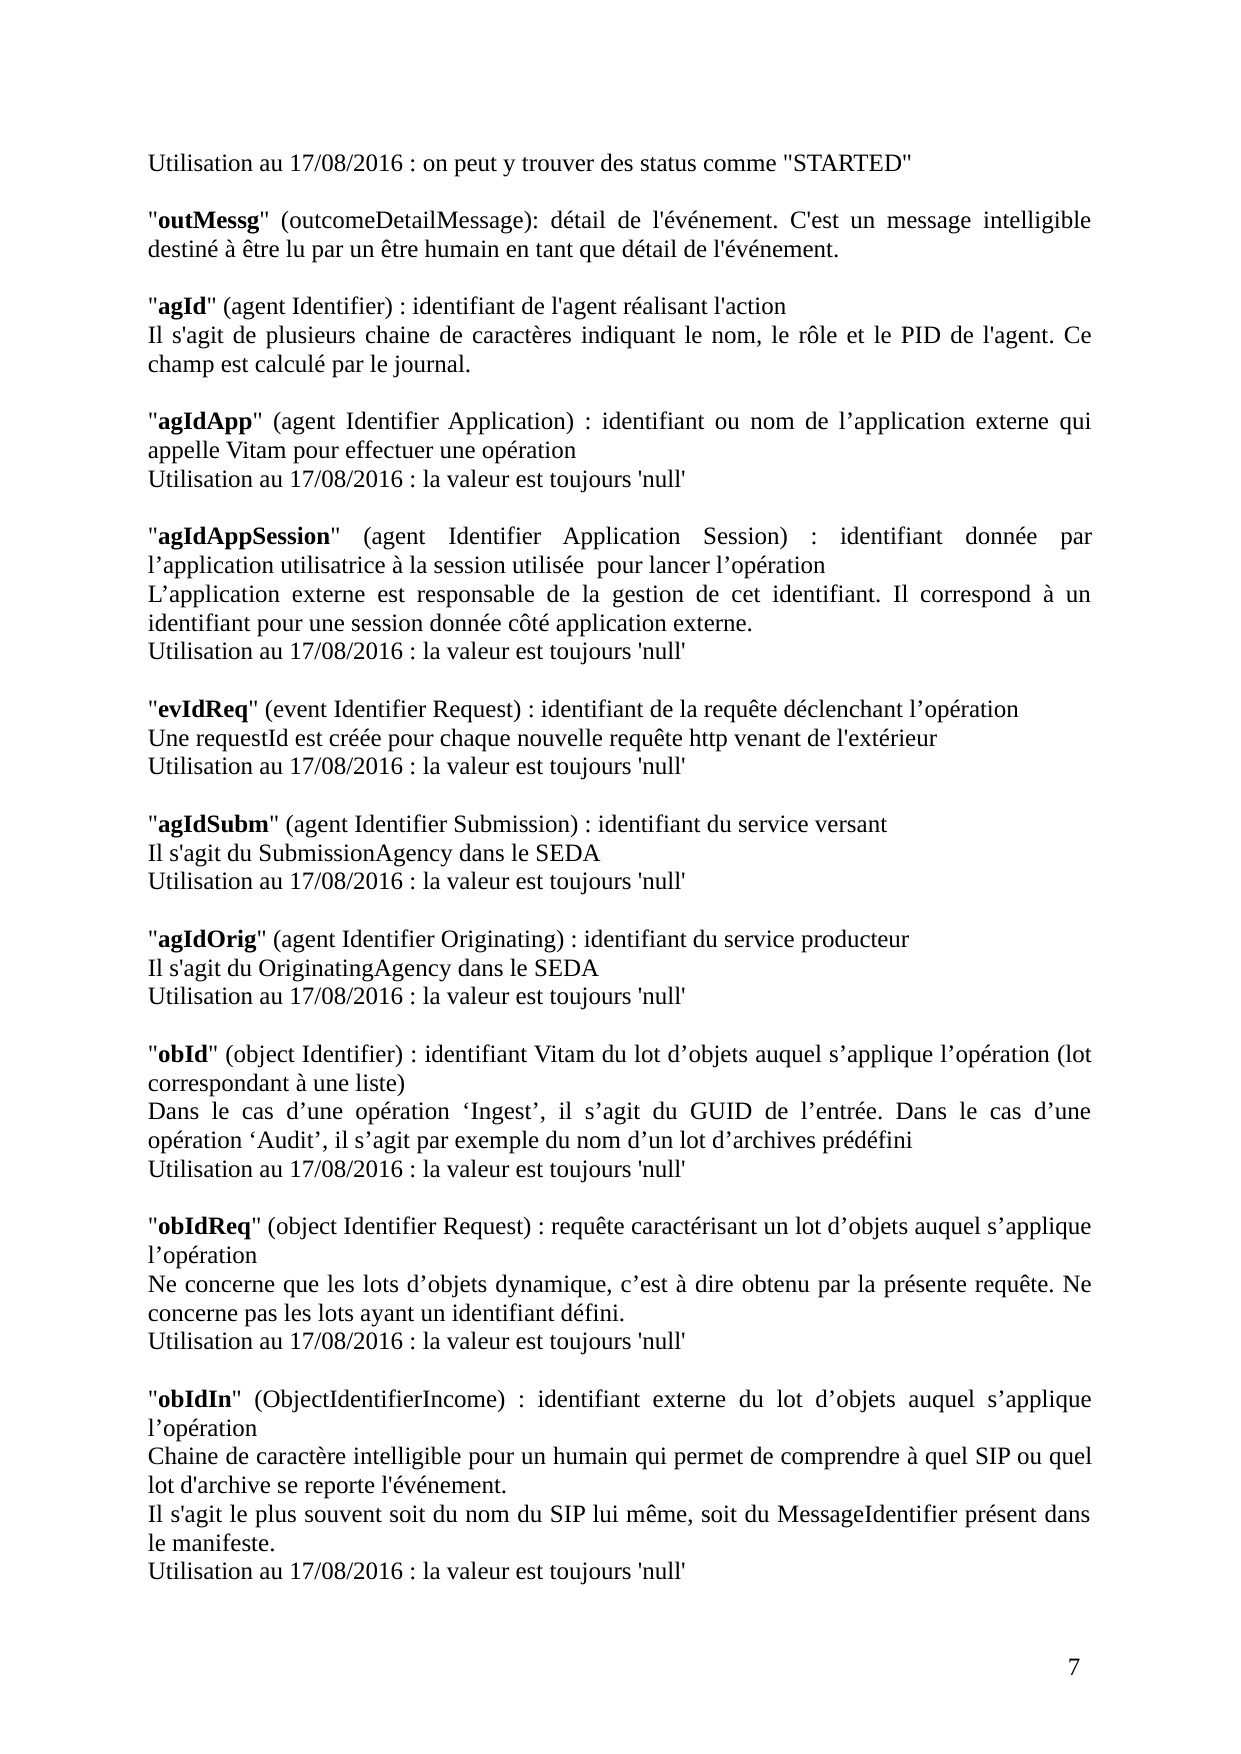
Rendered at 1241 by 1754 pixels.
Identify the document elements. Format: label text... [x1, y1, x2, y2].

text Il s'agit du SubmissionAgency dans le SEDA [148, 838, 1093, 866]
text "agIdOrig" (agent Identifier Originating) : identifiant du service producteur [148, 924, 1093, 953]
text Utilisation au 17/08/2016 : la valeur est toujours 'null' [148, 1326, 1093, 1355]
text Utilisation au 17/08/2016 : la valeur est toujours 'null' [148, 464, 1093, 493]
text "outMessg" (outcomeDetailMessage): détail de l'événement. C'est un message intelligible destiné à être lu par un être humain en tant que détail de l'événement. [148, 205, 1093, 263]
text Il s'agit le plus souvent soit du nom du SIP lui même, soit du MessageIdentifier présent dans le manifeste. [148, 1499, 1093, 1556]
text "evIdReq" (event Identifier Request) : identifiant de la requête déclenchant l’opération [148, 694, 1093, 723]
text "agIdAppSession" (agent Identifier Application Session) : identifiant donnée par l’application utilisatrice à la session utilisée pour lancer l’opération [148, 521, 1093, 579]
text Il s'agit de plusieurs chaine de caractères indiquant le nom, le rôle et le PID de l'agent. Ce champ est calculé par le journal. [148, 320, 1093, 378]
text "obIdIn" (ObjectIdentifierIncome) : identifiant externe du lot d’objets auquel s’applique l’opération [148, 1384, 1093, 1441]
text Utilisation au 17/08/2016 : la valeur est toujours 'null' [148, 866, 1093, 895]
text Utilisation au 17/08/2016 : on peut y trouver des status comme "STARTED" [148, 148, 1093, 176]
text Chaine de caractère intelligible pour un humain qui permet de comprendre à quel SIP ou quel lot d'archive se reporte l'événement. [148, 1441, 1093, 1499]
text Utilisation au 17/08/2016 : la valeur est toujours 'null' [148, 751, 1093, 780]
text "agIdSubm" (agent Identifier Submission) : identifiant du service versant [148, 809, 1093, 838]
text "obId" (object Identifier) : identifiant Vitam du lot d’objets auquel s’applique l’opération (lot correspondant à une liste) [148, 1039, 1093, 1096]
text "agIdApp" (agent Identifier Application) : identifiant ou nom de l’application externe qui appelle Vitam pour effectuer une opération [148, 406, 1093, 464]
text Utilisation au 17/08/2016 : la valeur est toujours 'null' [148, 636, 1093, 665]
text Ne concerne que les lots d’objets dynamique, c’est à dire obtenu par la présente requête. Ne concerne pas les lots ayant un identifiant défini. [148, 1269, 1093, 1326]
text L’application externe est responsable de la gestion de cet identifiant. Il correspond à un identifiant pour une session donnée côté application externe. [148, 579, 1093, 636]
text Utilisation au 17/08/2016 : la valeur est toujours 'null' [148, 1556, 1093, 1585]
text Une requestId est créée pour chaque nouvelle requête http venant de l'extérieur [148, 723, 1093, 751]
text "obIdReq" (object Identifier Request) : requête caractérisant un lot d’objets auquel s’applique l’opération [148, 1211, 1093, 1269]
text "agId" (agent Identifier) : identifiant de l'agent réalisant l'action [148, 291, 1093, 320]
text Utilisation au 17/08/2016 : la valeur est toujours 'null' [148, 1154, 1093, 1183]
text Dans le cas d’une opération ‘Ingest’, il s’agit du GUID de l’entrée. Dans le cas d’une opération ‘Audit’, il s’agit par exemple du nom d’un lot d’archives prédéfini [148, 1096, 1093, 1154]
text Utilisation au 17/08/2016 : la valeur est toujours 'null' [148, 981, 1093, 1010]
text Il s'agit du OriginatingAgency dans le SEDA [148, 953, 1093, 981]
